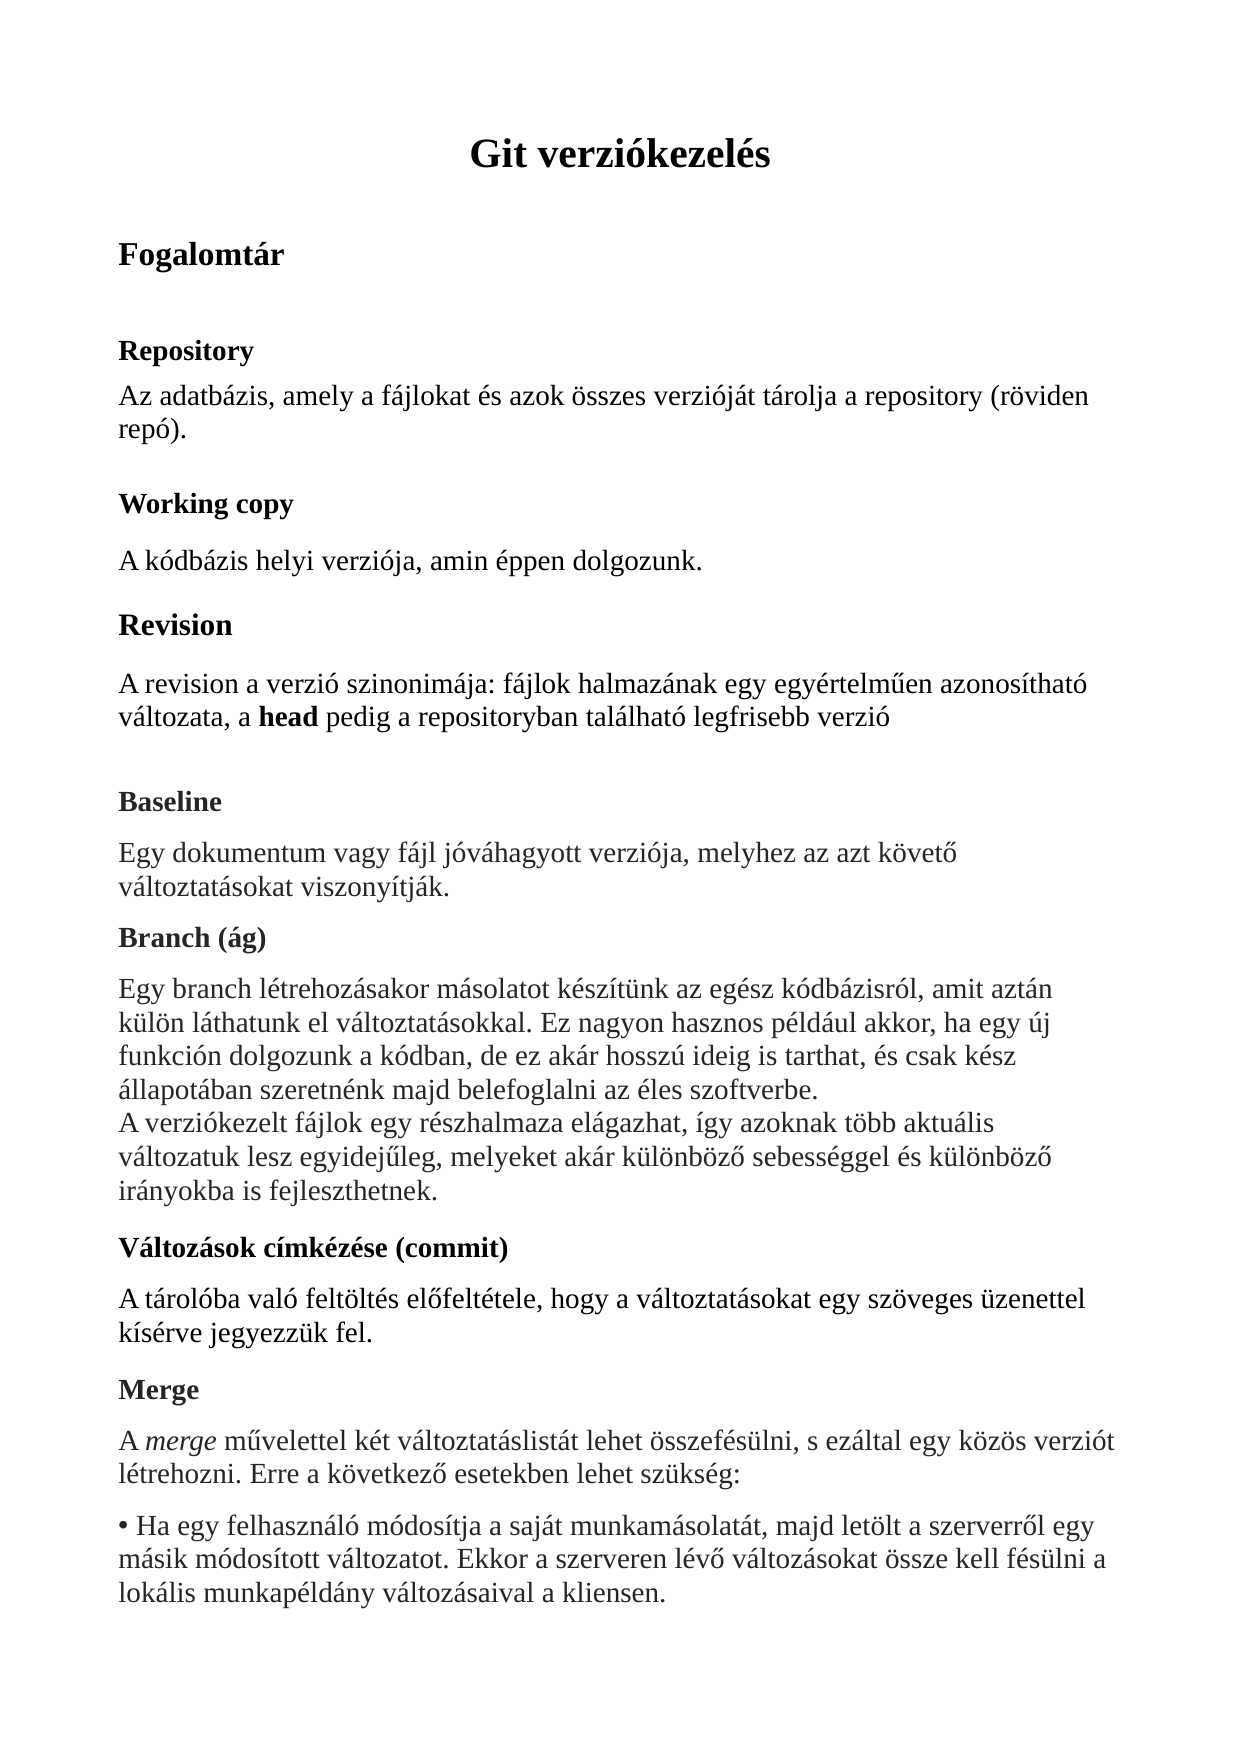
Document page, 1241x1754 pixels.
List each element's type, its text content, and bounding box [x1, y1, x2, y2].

text Egy dokumentum vagy fájl jóváhagyott verziója, melyhez az azt követő változtatásokat viszonyítják. [118, 835, 1122, 902]
text Repository [118, 333, 1122, 366]
text A tárolóba való feltöltés előfeltétele, hogy a változtatásokat egy szöveges üzenettel kísérve jegyezzük fel. [118, 1281, 1122, 1348]
text Fogalomtár [118, 235, 1122, 273]
subtitle Merge [118, 1372, 1122, 1405]
text A merge művelettel két változtatáslistát lehet összefésülni, s ezáltal egy közös verziót létrehozni. Erre a következő esetekben lehet szükség: [118, 1423, 1122, 1490]
text A kódbázis helyi verziója, amin éppen dolgozunk. [118, 543, 1122, 577]
subtitle Branch (ág) [118, 920, 1122, 954]
list Ha egy felhasználó módosítja a saját munkamásolatát, majd letölt a szerverről egy másik módosított változatot. Ekkor a szerveren lévő változásokat össze kell fésülni a lokális munkapéldány változásaival a kliensen. [118, 1508, 1122, 1609]
text Git verziókezelés [118, 128, 1122, 176]
list Egy branch létrehozásakor másolatot készítünk az egész kódbázisról, amit aztán külön láthatunk el változtatásokkal. Ez nagyon hasznos például akkor, ha egy új funkción dolgozunk a kódban, de ez akár hosszú ideig is tarthat, és csak kész állapotában szeretnénk majd belefoglalni az éles szoftverbe. A verziókezelt fájlok egy részhalmaza elágazhat, így azoknak több aktuális változatuk lesz egyidejűleg, melyeket akár különböző sebességgel és különböző irányokba is fejleszthetnek. [118, 971, 1122, 1206]
text A revision a verzió szinonimája: fájlok halmazának egy egyértelműen azonosítható változata, a head pedig a repositoryban található legfrisebb verzió [118, 666, 1122, 733]
text Working copy [118, 486, 1122, 519]
text Revision [118, 606, 1122, 642]
subtitle Baseline [118, 784, 1122, 818]
text Az adatbázis, amely a fájlokat és azok összes verzióját tárolja a repository (röviden repó). [118, 378, 1122, 474]
text Változások címkézése (commit) [118, 1230, 1122, 1263]
